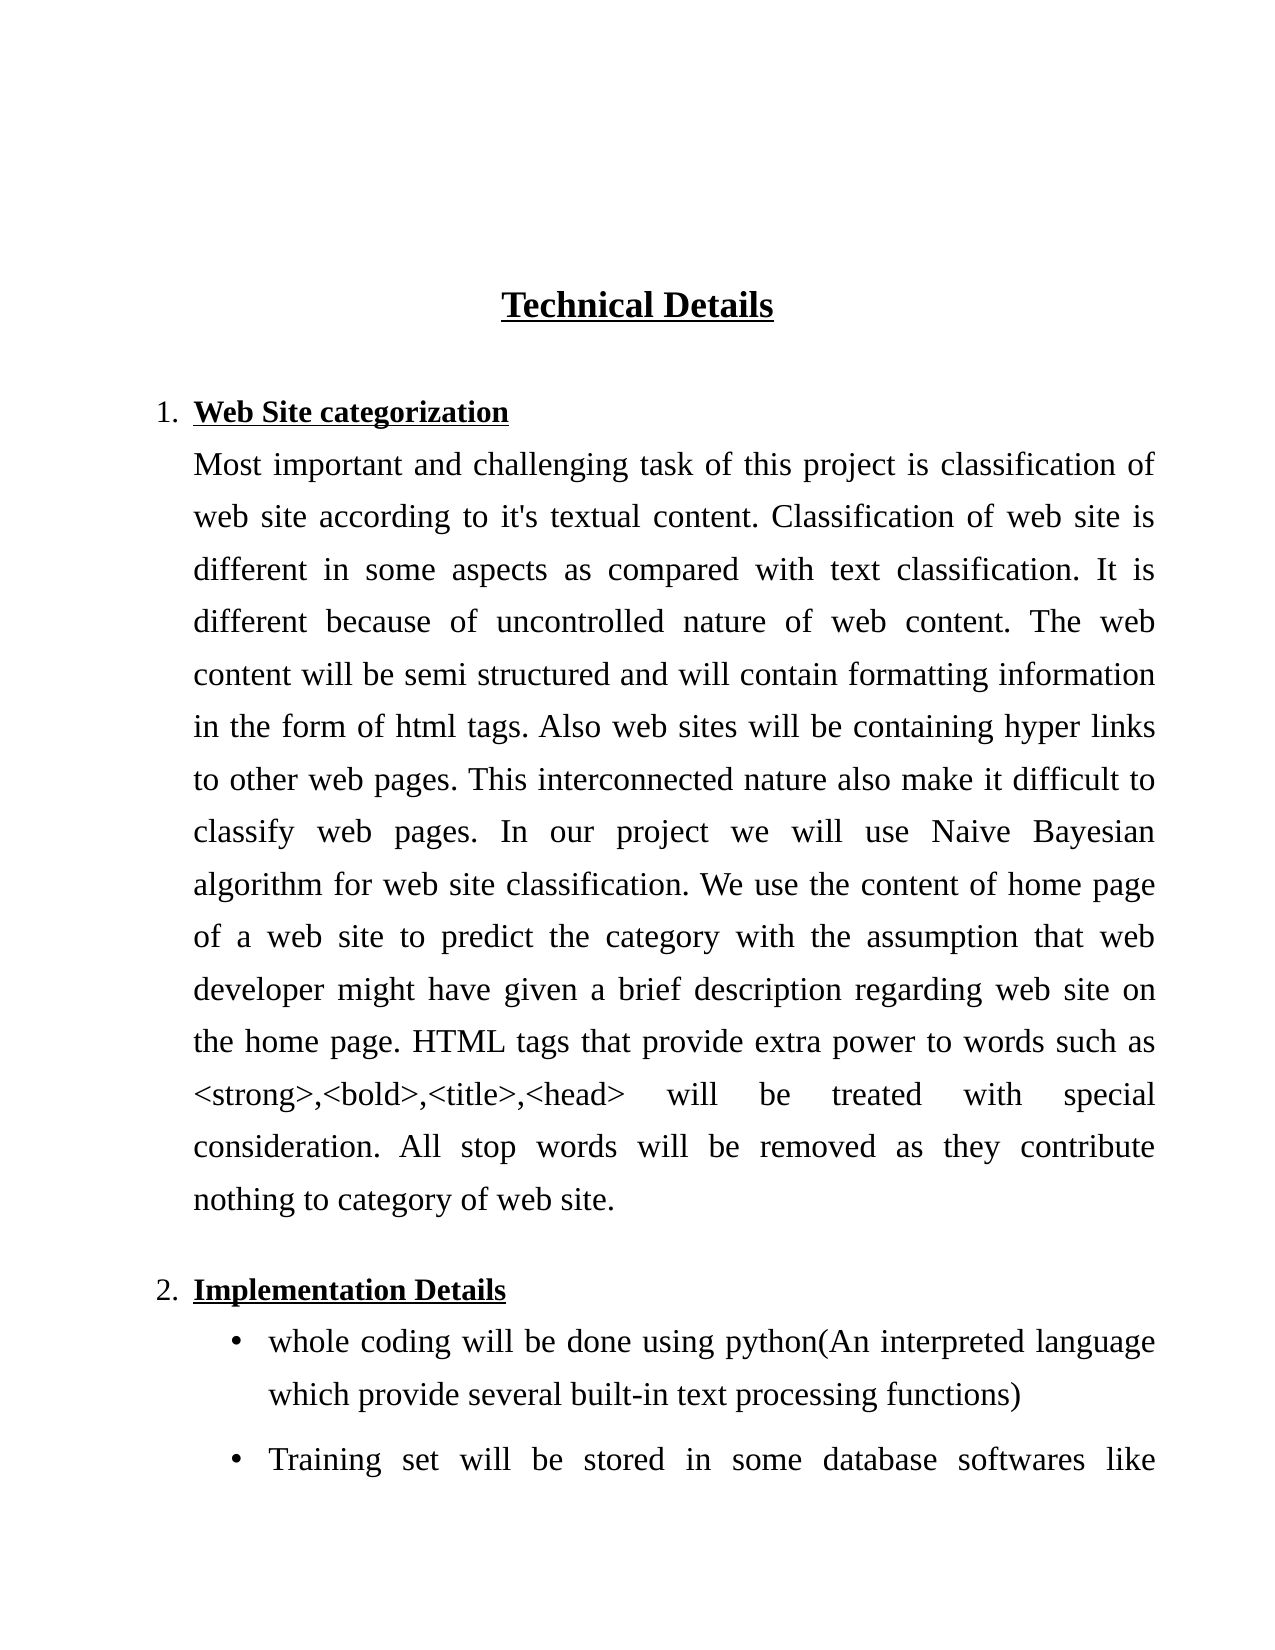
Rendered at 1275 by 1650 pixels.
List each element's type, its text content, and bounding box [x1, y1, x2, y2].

list Web Site categorization [156, 381, 1157, 433]
list Training set will be stored in some database softwares like [231, 1428, 1157, 1481]
text Technical Details [118, 276, 1157, 328]
list Most important and challenging task of this project is classification of web site according to it's textual content. Classification of web site is different in some aspects as compared with text classification. It is different because of uncontrolled nature of web content. The web content will be semi structured and will contain formatting information in the form of html tags. Also web sites will be containing hyper links to other web pages. This interconnected nature also make it difficult to classify web pages. In our project we will use Naive Bayesian algorithm for web site classification. We use the content of home page of a web site to predict the category with the assumption that web developer might have given a brief description regarding web site on the home page. HTML tags that provide extra power to words such as <strong>,<bold>,<title>,<head> will be treated with special consideration. All stop words will be removed as they contribute nothing to category of web site. [156, 433, 1157, 1221]
list Implementation Details [156, 1258, 1157, 1311]
list whole coding will be done using python(An interpreted language which provide several built-in text processing functions) [231, 1311, 1157, 1416]
